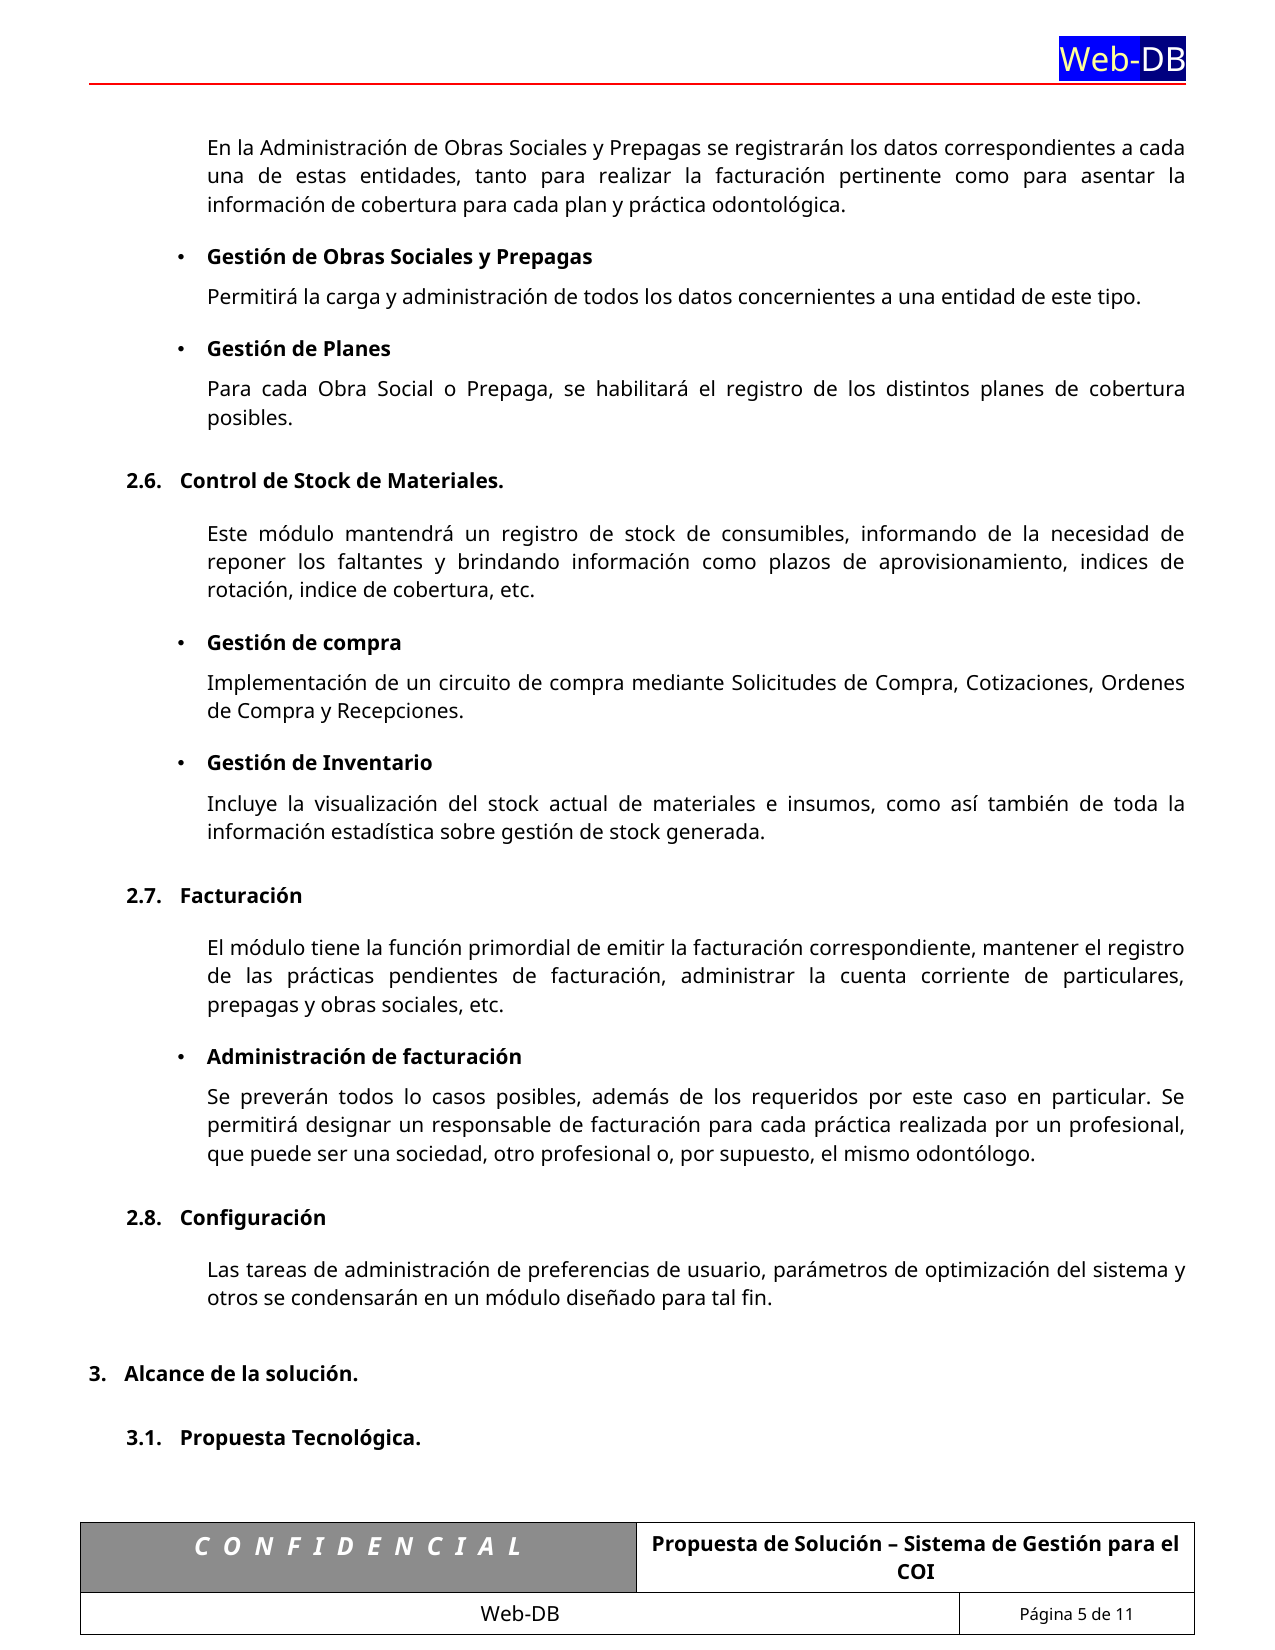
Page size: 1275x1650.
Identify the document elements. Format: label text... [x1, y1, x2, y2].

list Gestión de Obras Sociales y Prepagas [177, 242, 1186, 270]
text Permitirá la carga y administración de todos los datos concernientes a una entidad de este tipo. [207, 282, 1186, 311]
list Configuración [89, 1203, 1186, 1231]
text Este módulo mantendrá un registro de stock de consumibles, informando de la necesidad de reponer los faltantes y brindando información como plazos de aprovisionamiento, indices de rotación, indice de cobertura, etc. [207, 519, 1186, 604]
list Administración de facturación [177, 1042, 1186, 1070]
list Gestión de Planes [177, 334, 1186, 363]
text El módulo tiene la función primordial de emitir la facturación correspondiente, mantener el registro de las prácticas pendientes de facturación, administrar la cuenta corriente de particulares, prepagas y obras sociales, etc. [207, 933, 1186, 1018]
text Para cada Obra Social o Prepaga, se habilitará el registro de los distintos planes de cobertura posibles. [207, 374, 1186, 431]
text Incluye la visualización del stock actual de materiales e insumos, como así también de toda la información estadística sobre gestión de stock generada. [207, 789, 1186, 846]
text Las tareas de administración de preferencias de usuario, parámetros de optimización del sistema y otros se condensarán en un módulo diseñado para tal fin. [207, 1255, 1186, 1312]
text En la Administración de Obras Sociales y Prepagas se registrarán los datos correspondientes a cada una de estas entidades, tanto para realizar la facturación pertinente como para asentar la información de cobertura para cada plan y práctica odontológica. [207, 133, 1186, 218]
list Propuesta Tecnológica. [89, 1423, 1186, 1451]
text Se preverán todos lo casos posibles, además de los requeridos por este caso en particular. Se permitirá designar un responsable de facturación para cada práctica realizada por un profesional, que puede ser una sociedad, otro profesional o, por supuesto, el mismo odontólogo. [207, 1082, 1186, 1167]
list Control de Stock de Materiales. [89, 467, 1186, 495]
text Implementación de un circuito de compra mediante Solicitudes de Compra, Cotizaciones, Ordenes de Compra y Recepciones. [207, 668, 1186, 725]
list Gestión de Inventario [177, 748, 1186, 777]
list Alcance de la solución. [89, 1359, 1186, 1388]
list Gestión de compra [177, 628, 1186, 656]
list Facturación [89, 881, 1186, 909]
